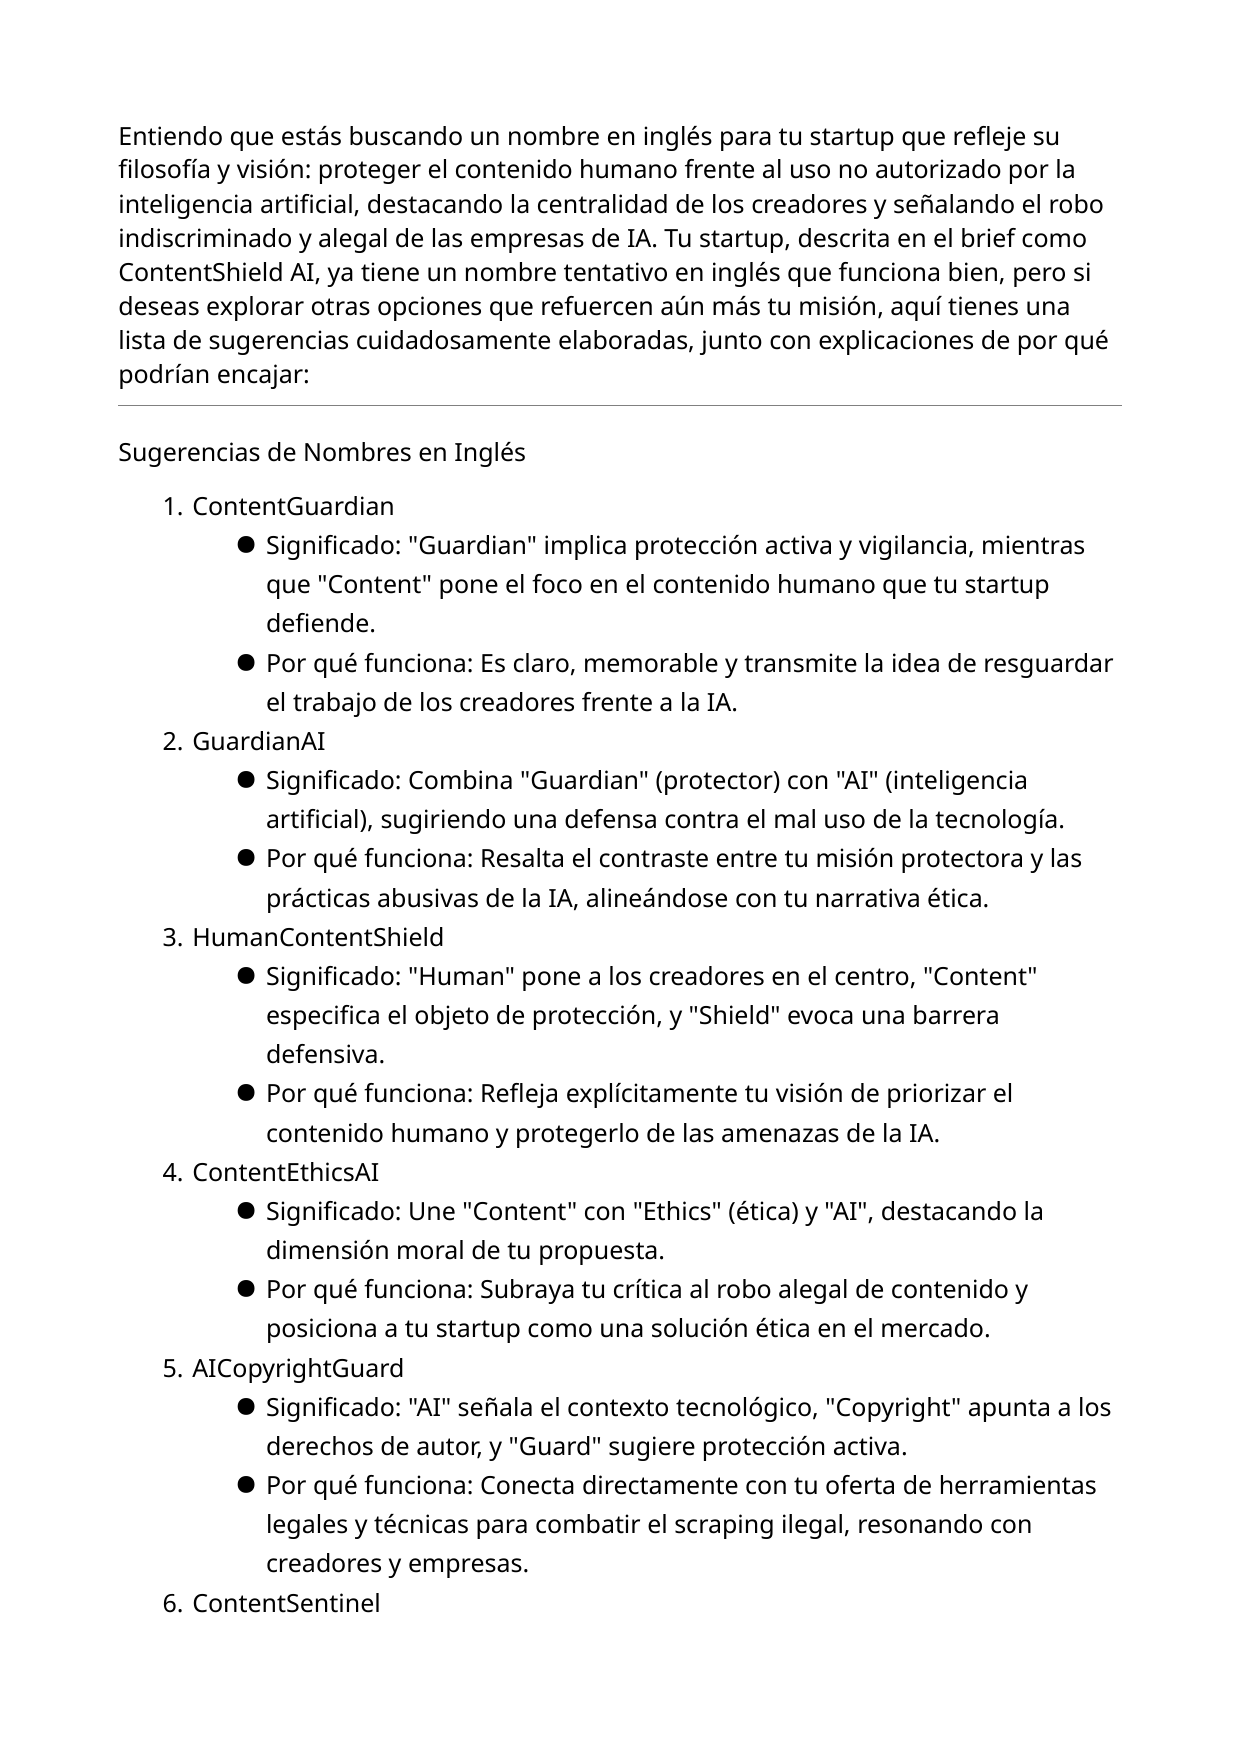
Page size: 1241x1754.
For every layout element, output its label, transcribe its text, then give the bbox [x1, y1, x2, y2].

list Por qué funciona: Refleja explícitamente tu visión de priorizar el contenido humano y protegerlo de las amenazas de la IA. [236, 1076, 1122, 1149]
list HumanContentShield [162, 919, 1122, 953]
list Significado: Combina "Guardian" (protector) con "AI" (inteligencia artificial), sugiriendo una defensa contra el mal uso de la tecnología. [236, 763, 1122, 836]
list Por qué funciona: Subraya tu crítica al robo alegal de contenido y posiciona a tu startup como una solución ética en el mercado. [236, 1272, 1122, 1345]
list AICopyrightGuard [162, 1350, 1122, 1384]
list Significado: "Guardian" implica protección activa y vigilancia, mientras que "Content" pone el foco en el contenido humano que tu startup defiende. [236, 528, 1122, 640]
list ContentSentinel [162, 1585, 1122, 1619]
list Por qué funciona: Conecta directamente con tu oferta de herramientas legales y técnicas para combatir el scraping ilegal, resonando con creadores y empresas. [236, 1468, 1122, 1580]
list ContentGuardian [162, 489, 1122, 523]
list Significado: Une "Content" con "Ethics" (ética) y "AI", destacando la dimensión moral de tu propuesta. [236, 1194, 1122, 1267]
list ContentEthicsAI [162, 1154, 1122, 1188]
list Por qué funciona: Resalta el contraste entre tu misión protectora y las prácticas abusivas de la IA, alineándose con tu narrativa ética. [236, 841, 1122, 914]
list Significado: "AI" señala el contexto tecnológico, "Copyright" apunta a los derechos de autor, y "Guard" sugiere protección activa. [236, 1389, 1122, 1463]
text Sugerencias de Nombres en Inglés [118, 435, 1122, 469]
list GuardianAI [162, 724, 1122, 758]
list Por qué funciona: Es claro, memorable y transmite la idea de resguardar el trabajo de los creadores frente a la IA. [236, 645, 1122, 718]
text Entiendo que estás buscando un nombre en inglés para tu startup que refleje su filosofía y visión: proteger el contenido humano frente al uso no autorizado por la inteligencia artificial, destacando la centralidad de los creadores y señalando el robo indiscriminado y alegal de las empresas de IA. Tu startup, descrita en el brief como ContentShield AI, ya tiene un nombre tentativo en inglés que funciona bien, pero si deseas explorar otras opciones que refuercen aún más tu misión, aquí tienes una lista de sugerencias cuidadosamente elaboradas, junto con explicaciones de por qué podrían encajar: [118, 118, 1122, 391]
list Significado: "Human" pone a los creadores en el centro, "Content" especifica el objeto de protección, y "Shield" evoca una barrera defensiva. [236, 959, 1122, 1071]
